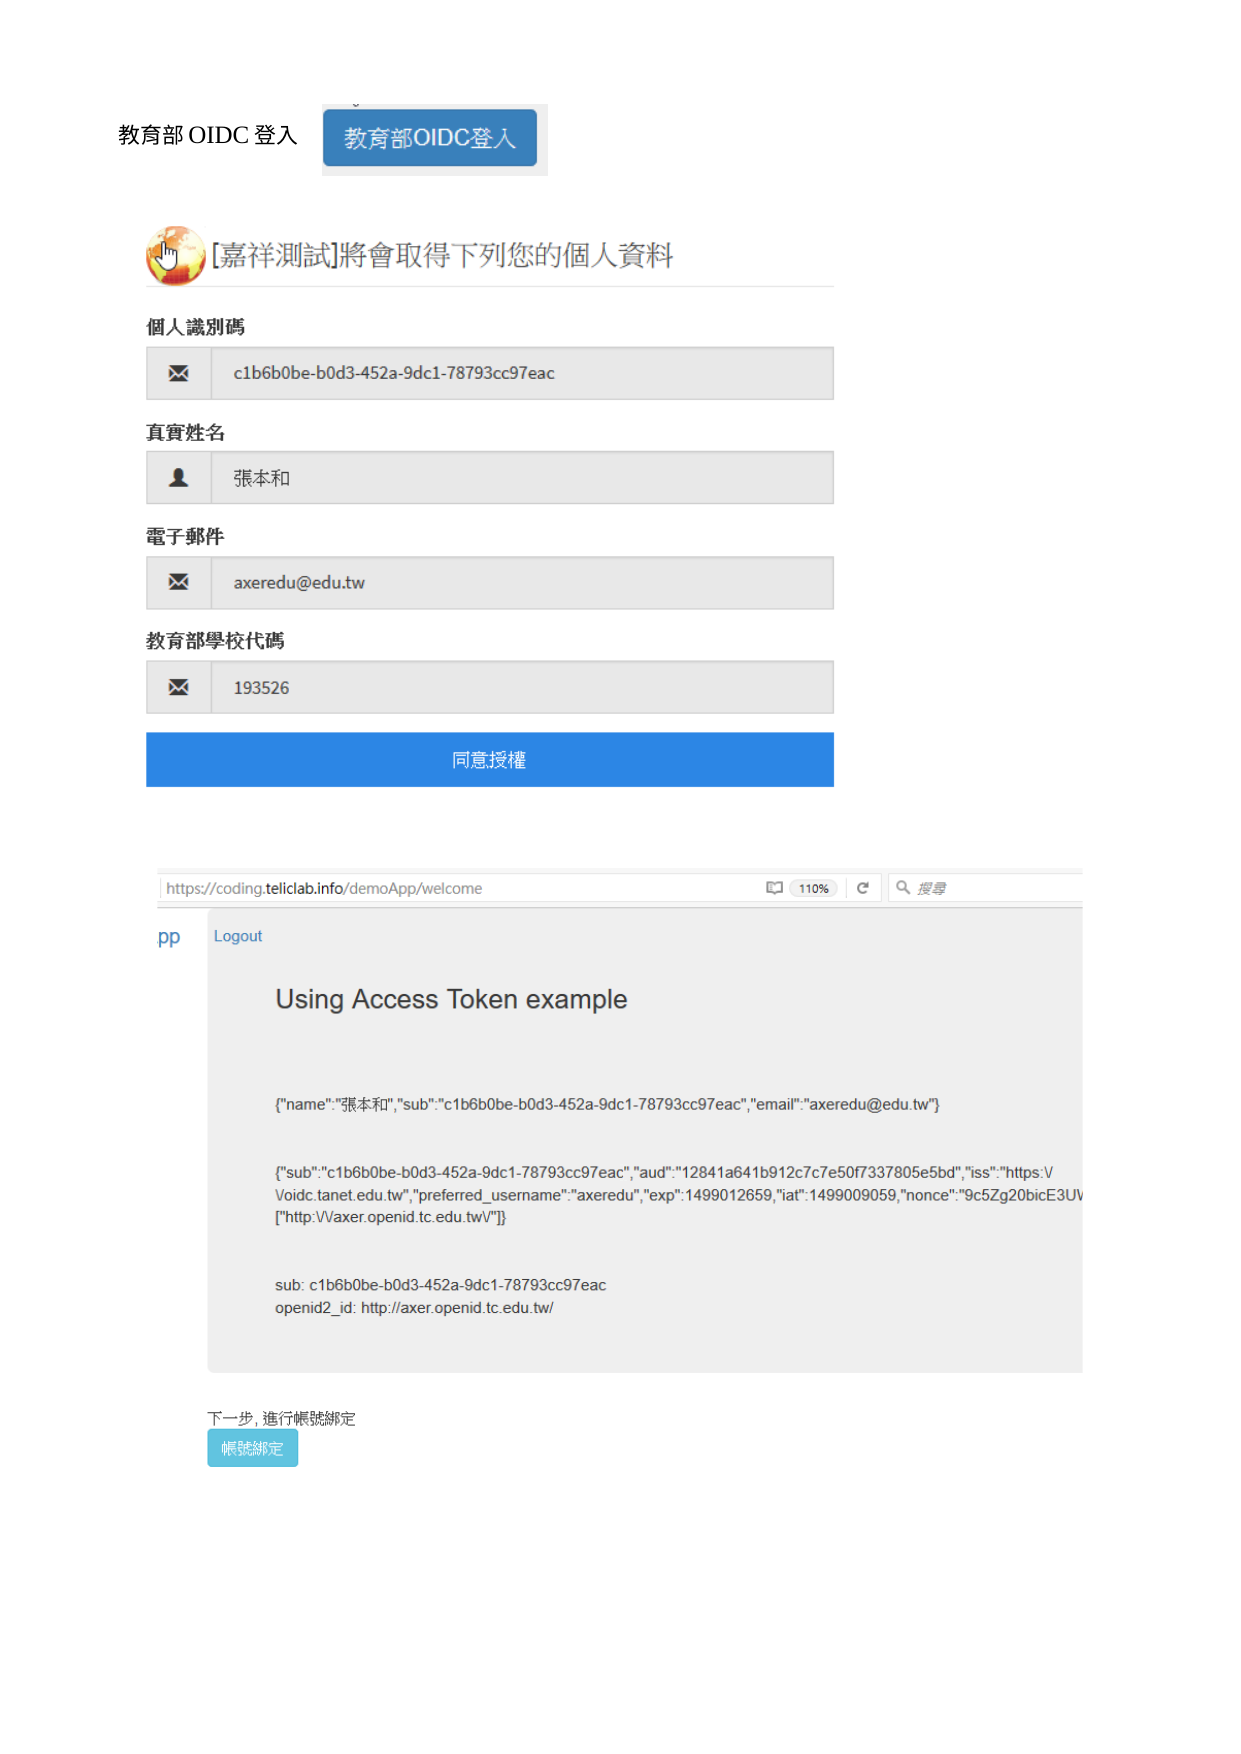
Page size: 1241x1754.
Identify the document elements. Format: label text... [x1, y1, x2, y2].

text [548, 118, 1122, 150]
picture [157, 868, 1083, 1469]
picture [322, 104, 548, 176]
text 教育部OIDC登入 [118, 118, 322, 150]
picture [134, 215, 849, 797]
